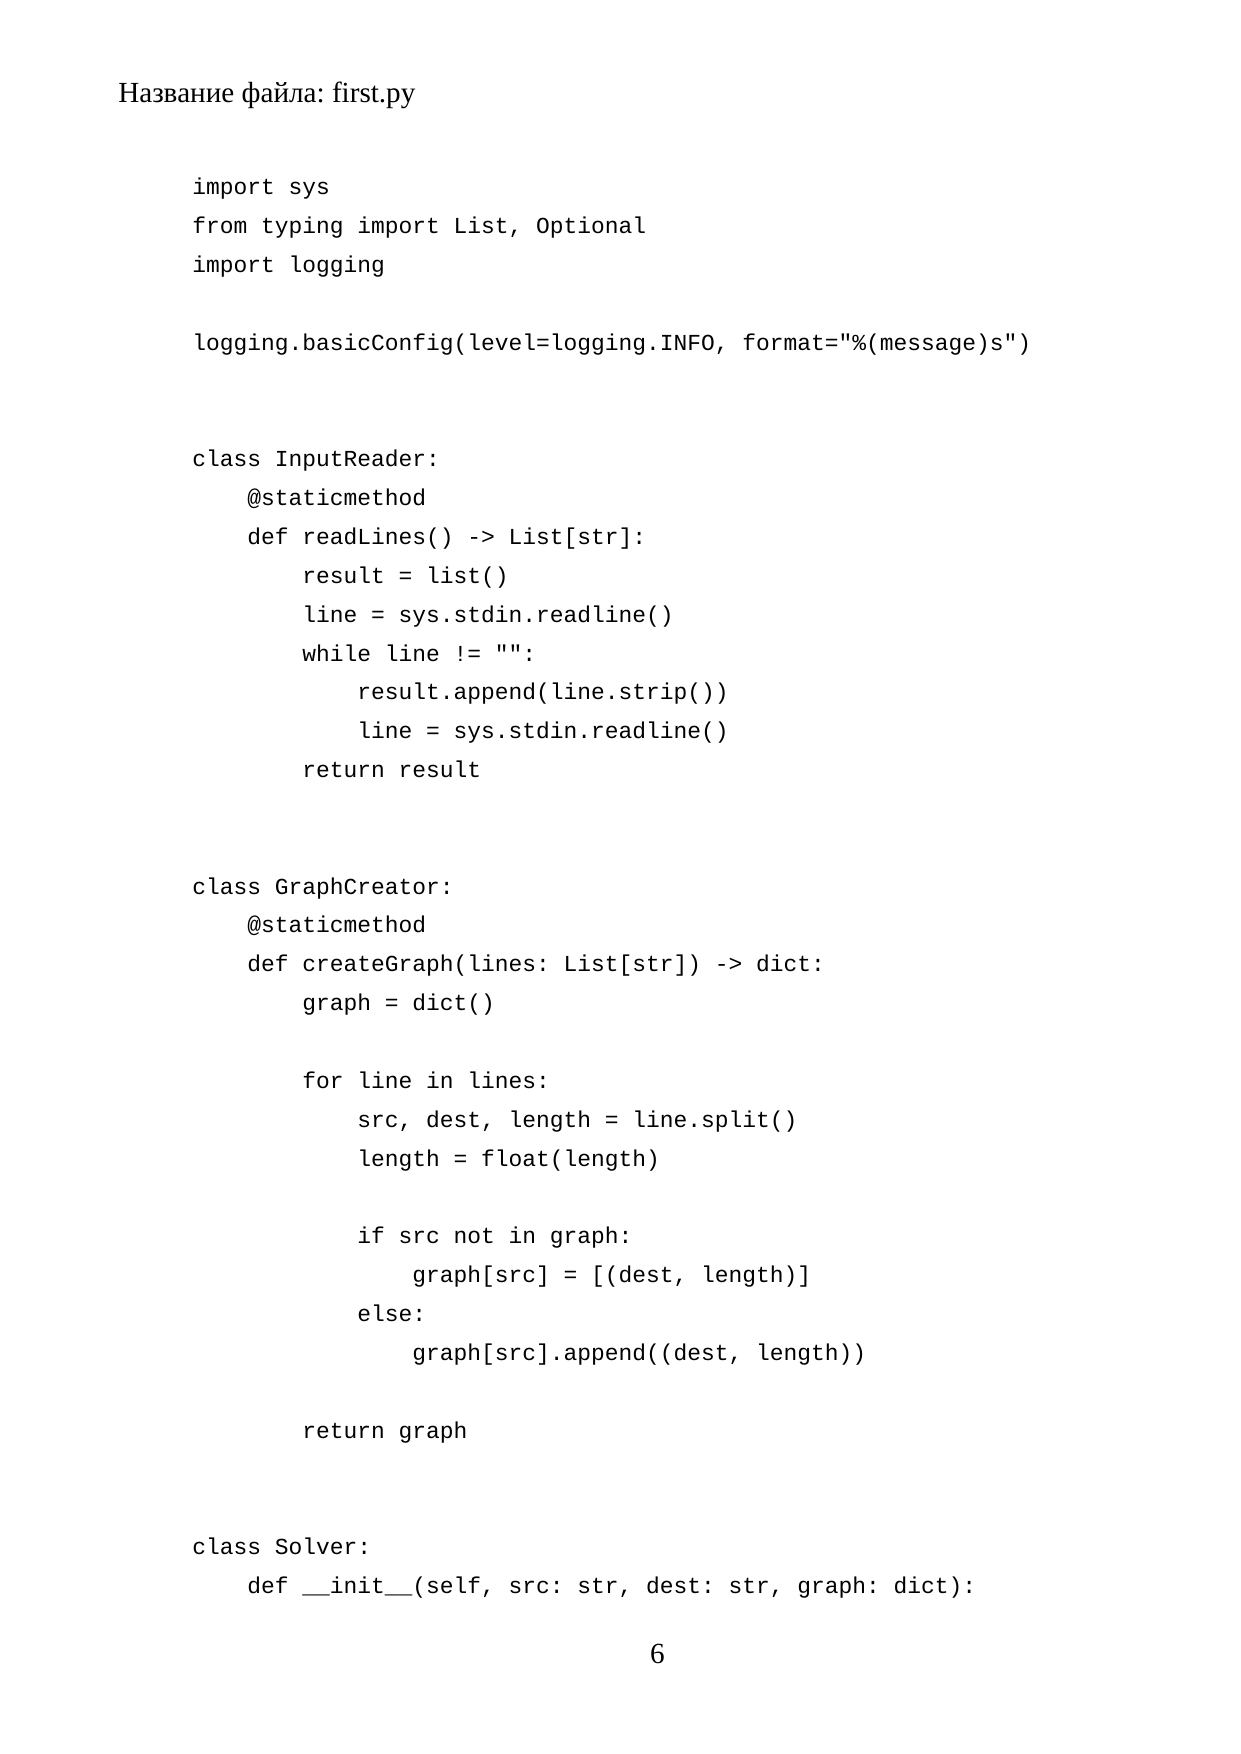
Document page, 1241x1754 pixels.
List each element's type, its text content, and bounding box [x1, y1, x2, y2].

text class Solver: [118, 1536, 1122, 1561]
text import sys [118, 176, 1122, 202]
text def readLines() -> List[str]: [118, 525, 1122, 551]
text graph = dict() [118, 992, 1122, 1017]
text graph[src] = [(dest, length)] [118, 1263, 1122, 1289]
text def createGraph(lines: List[str]) -> dict: [118, 953, 1122, 979]
text result = list() [118, 564, 1122, 590]
text graph[src].append((dest, length)) [118, 1341, 1122, 1367]
text class GraphCreator: [118, 875, 1122, 901]
text if src not in graph: [118, 1225, 1122, 1251]
text src, dest, length = line.split() [118, 1108, 1122, 1134]
text class InputReader: [118, 448, 1122, 473]
text return graph [118, 1419, 1122, 1445]
text from typing import List, Optional [118, 214, 1122, 240]
text else: [118, 1302, 1122, 1328]
text Название файла: first.py [118, 75, 1122, 108]
text for line in lines: [118, 1069, 1122, 1095]
text line = sys.stdin.readline() [118, 719, 1122, 746]
text logging.basicConfig(level=logging.INFO, format="%(message)s") [118, 331, 1122, 357]
text line = sys.stdin.readline() [118, 603, 1122, 629]
text @staticmethod [118, 486, 1122, 512]
text length = float(length) [118, 1147, 1122, 1173]
text while line != "": [118, 642, 1122, 668]
text def __init__(self, src: str, dest: str, graph: dict): [118, 1574, 1122, 1600]
text import logging [118, 253, 1122, 279]
text return result [118, 758, 1122, 784]
text @staticmethod [118, 914, 1122, 940]
text result.append(line.strip()) [118, 681, 1122, 707]
